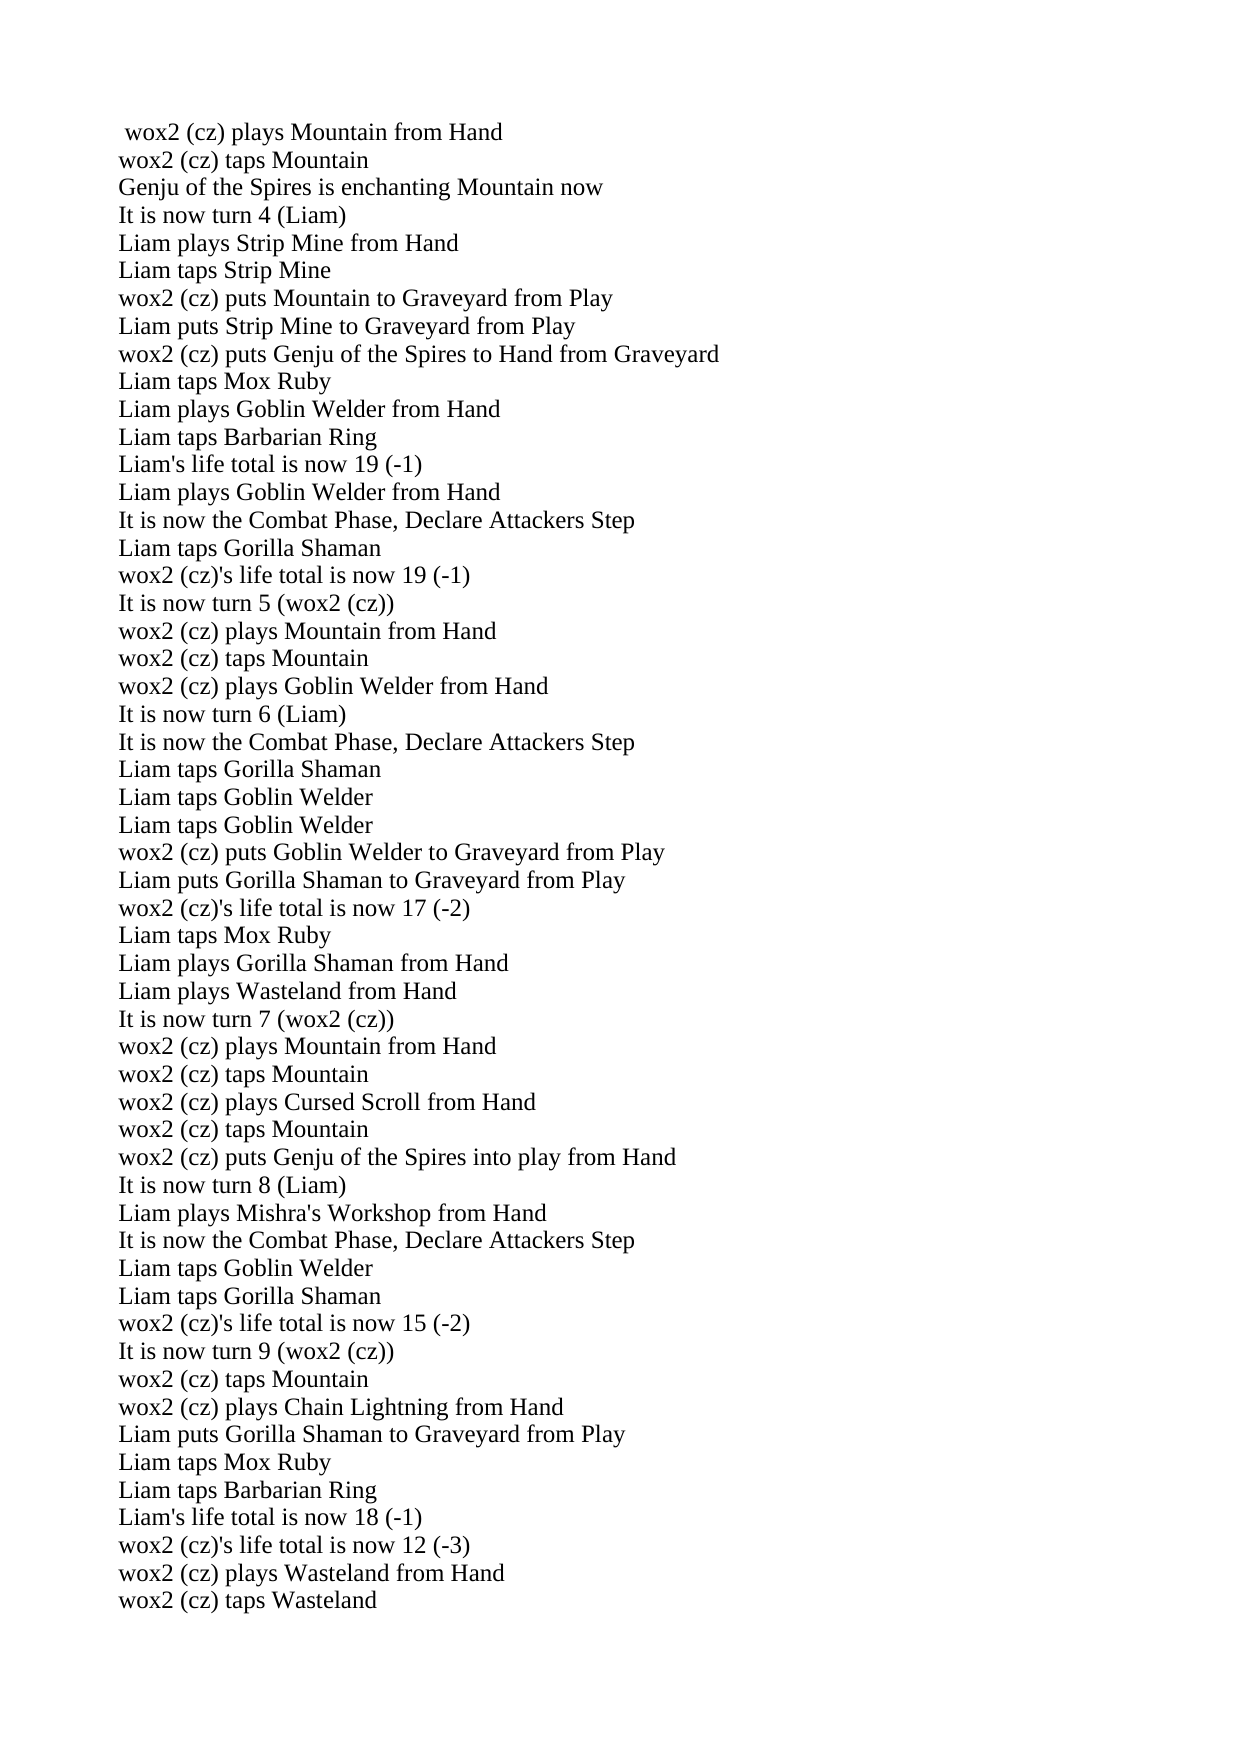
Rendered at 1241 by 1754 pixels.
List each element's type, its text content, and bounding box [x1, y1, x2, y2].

text wox2 (cz) plays Mountain from Hand [118, 118, 1122, 146]
text Liam taps Barbarian Ring [118, 1476, 1122, 1503]
text It is now turn 5 (wox2 (cz)) [118, 589, 1122, 617]
text wox2 (cz) taps Mountain [118, 146, 1122, 173]
text It is now turn 8 (Liam) [118, 1171, 1122, 1199]
text wox2 (cz) taps Wasteland [118, 1587, 1122, 1614]
text Liam puts Strip Mine to Graveyard from Play [118, 312, 1122, 340]
text Liam plays Goblin Welder from Hand [118, 395, 1122, 423]
text It is now the Combat Phase, Declare Attackers Step [118, 1226, 1122, 1254]
text Liam plays Goblin Welder from Hand [118, 478, 1122, 506]
text Liam taps Gorilla Shaman [118, 1282, 1122, 1309]
text wox2 (cz) puts Mountain to Graveyard from Play [118, 284, 1122, 312]
text Liam taps Barbarian Ring [118, 423, 1122, 451]
text wox2 (cz) plays Chain Lightning from Hand [118, 1393, 1122, 1420]
text Liam plays Strip Mine from Hand [118, 229, 1122, 257]
text Liam taps Goblin Welder [118, 783, 1122, 811]
text It is now turn 9 (wox2 (cz)) [118, 1337, 1122, 1365]
text Liam taps Mox Ruby [118, 922, 1122, 949]
text Liam's life total is now 19 (-1) [118, 451, 1122, 478]
text wox2 (cz) puts Genju of the Spires to Hand from Graveyard [118, 340, 1122, 367]
text It is now turn 4 (Liam) [118, 201, 1122, 229]
text wox2 (cz) taps Mountain [118, 1365, 1122, 1393]
text Liam plays Mishra's Workshop from Hand [118, 1199, 1122, 1226]
text It is now the Combat Phase, Declare Attackers Step [118, 506, 1122, 534]
text Liam taps Gorilla Shaman [118, 534, 1122, 561]
text wox2 (cz) plays Goblin Welder from Hand [118, 672, 1122, 700]
text wox2 (cz) taps Mountain [118, 1060, 1122, 1088]
text Liam puts Gorilla Shaman to Graveyard from Play [118, 866, 1122, 894]
text Liam plays Wasteland from Hand [118, 977, 1122, 1005]
text Liam taps Gorilla Shaman [118, 755, 1122, 783]
text wox2 (cz)'s life total is now 19 (-1) [118, 561, 1122, 589]
text Liam taps Strip Mine [118, 257, 1122, 284]
text wox2 (cz) plays Mountain from Hand [118, 617, 1122, 644]
text It is now turn 7 (wox2 (cz)) [118, 1005, 1122, 1032]
text wox2 (cz) plays Wasteland from Hand [118, 1559, 1122, 1587]
text wox2 (cz) plays Mountain from Hand [118, 1032, 1122, 1060]
text wox2 (cz)'s life total is now 12 (-3) [118, 1531, 1122, 1559]
text Genju of the Spires is enchanting Mountain now [118, 173, 1122, 201]
text Liam taps Mox Ruby [118, 367, 1122, 395]
text wox2 (cz)'s life total is now 15 (-2) [118, 1309, 1122, 1337]
text wox2 (cz) taps Mountain [118, 1116, 1122, 1143]
text It is now the Combat Phase, Declare Attackers Step [118, 728, 1122, 755]
text Liam puts Gorilla Shaman to Graveyard from Play [118, 1420, 1122, 1448]
text wox2 (cz)'s life total is now 17 (-2) [118, 894, 1122, 922]
text wox2 (cz) puts Goblin Welder to Graveyard from Play [118, 838, 1122, 866]
text Liam taps Goblin Welder [118, 1254, 1122, 1282]
text It is now turn 6 (Liam) [118, 700, 1122, 728]
text wox2 (cz) taps Mountain [118, 644, 1122, 672]
text Liam taps Goblin Welder [118, 811, 1122, 838]
text Liam's life total is now 18 (-1) [118, 1503, 1122, 1531]
text Liam taps Mox Ruby [118, 1448, 1122, 1476]
text Liam plays Gorilla Shaman from Hand [118, 949, 1122, 977]
text wox2 (cz) plays Cursed Scroll from Hand [118, 1088, 1122, 1116]
text wox2 (cz) puts Genju of the Spires into play from Hand [118, 1143, 1122, 1171]
